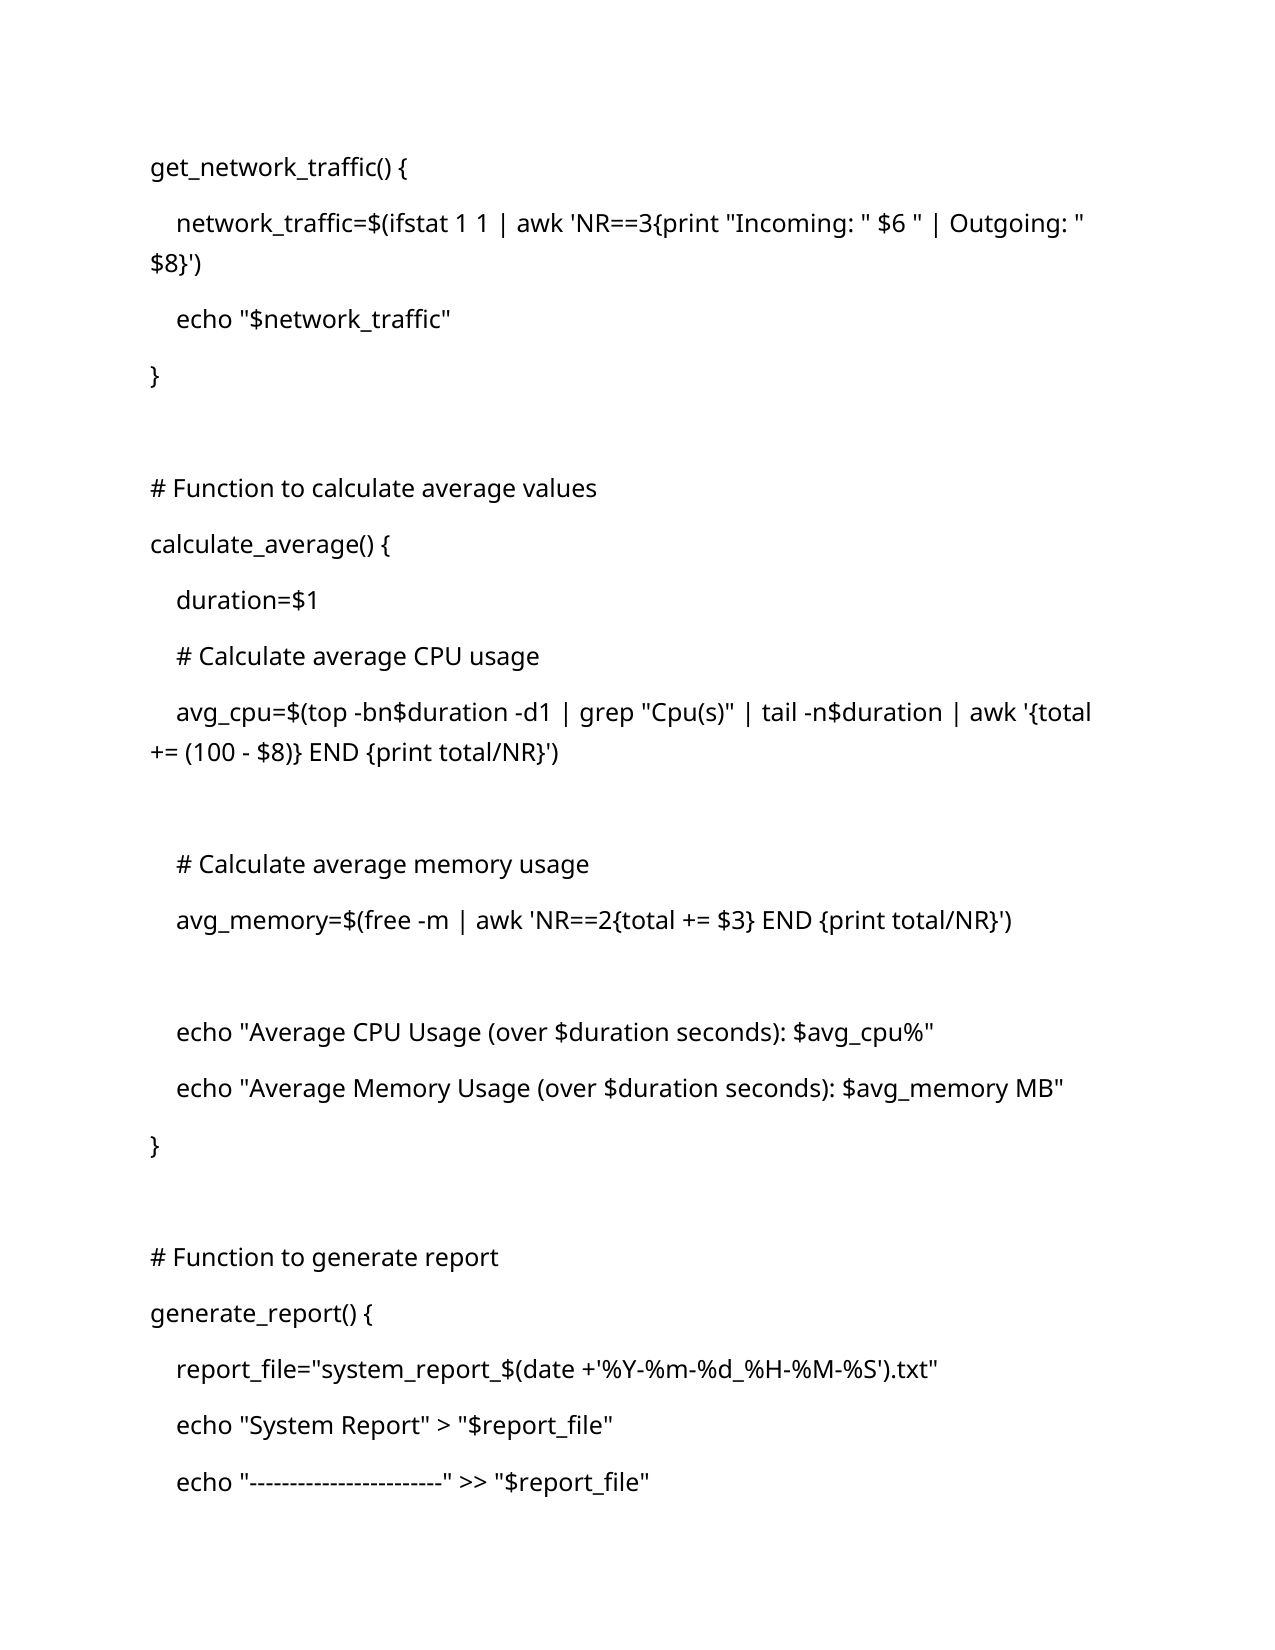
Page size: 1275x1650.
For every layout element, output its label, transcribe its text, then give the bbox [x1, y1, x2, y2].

text echo "Average CPU Usage (over $duration seconds): $avg_cpu%" [150, 1015, 1125, 1049]
text network_traffic=$(ifstat 1 1 | awk 'NR==3{print "Incoming: " $6 " | Outgoing: " $8}') [150, 206, 1125, 280]
text # Function to generate report [150, 1239, 1125, 1274]
text get_network_traffic() { [150, 150, 1125, 184]
text avg_cpu=$(top -bn$duration -d1 | grep "Cpu(s)" | tail -n$duration | awk '{total += (100 - $8)} END {print total/NR}') [150, 695, 1125, 768]
text } [150, 1127, 1125, 1161]
text report_file="system_report_$(date +'%Y-%m-%d_%H-%M-%S').txt" [150, 1352, 1125, 1386]
text # Calculate average memory usage [150, 847, 1125, 881]
text } [150, 358, 1125, 392]
text echo "$network_traffic" [150, 302, 1125, 336]
text echo "Average Memory Usage (over $duration seconds): $avg_memory MB" [150, 1071, 1125, 1105]
text # Function to calculate average values [150, 470, 1125, 504]
text duration=$1 [150, 582, 1125, 617]
text avg_memory=$(free -m | awk 'NR==2{total += $3} END {print total/NR}') [150, 903, 1125, 937]
text echo "------------------------" >> "$report_file" [150, 1464, 1125, 1498]
text generate_report() { [150, 1296, 1125, 1330]
text # Calculate average CPU usage [150, 639, 1125, 673]
text echo "System Report" > "$report_file" [150, 1408, 1125, 1442]
text calculate_average() { [150, 526, 1125, 560]
